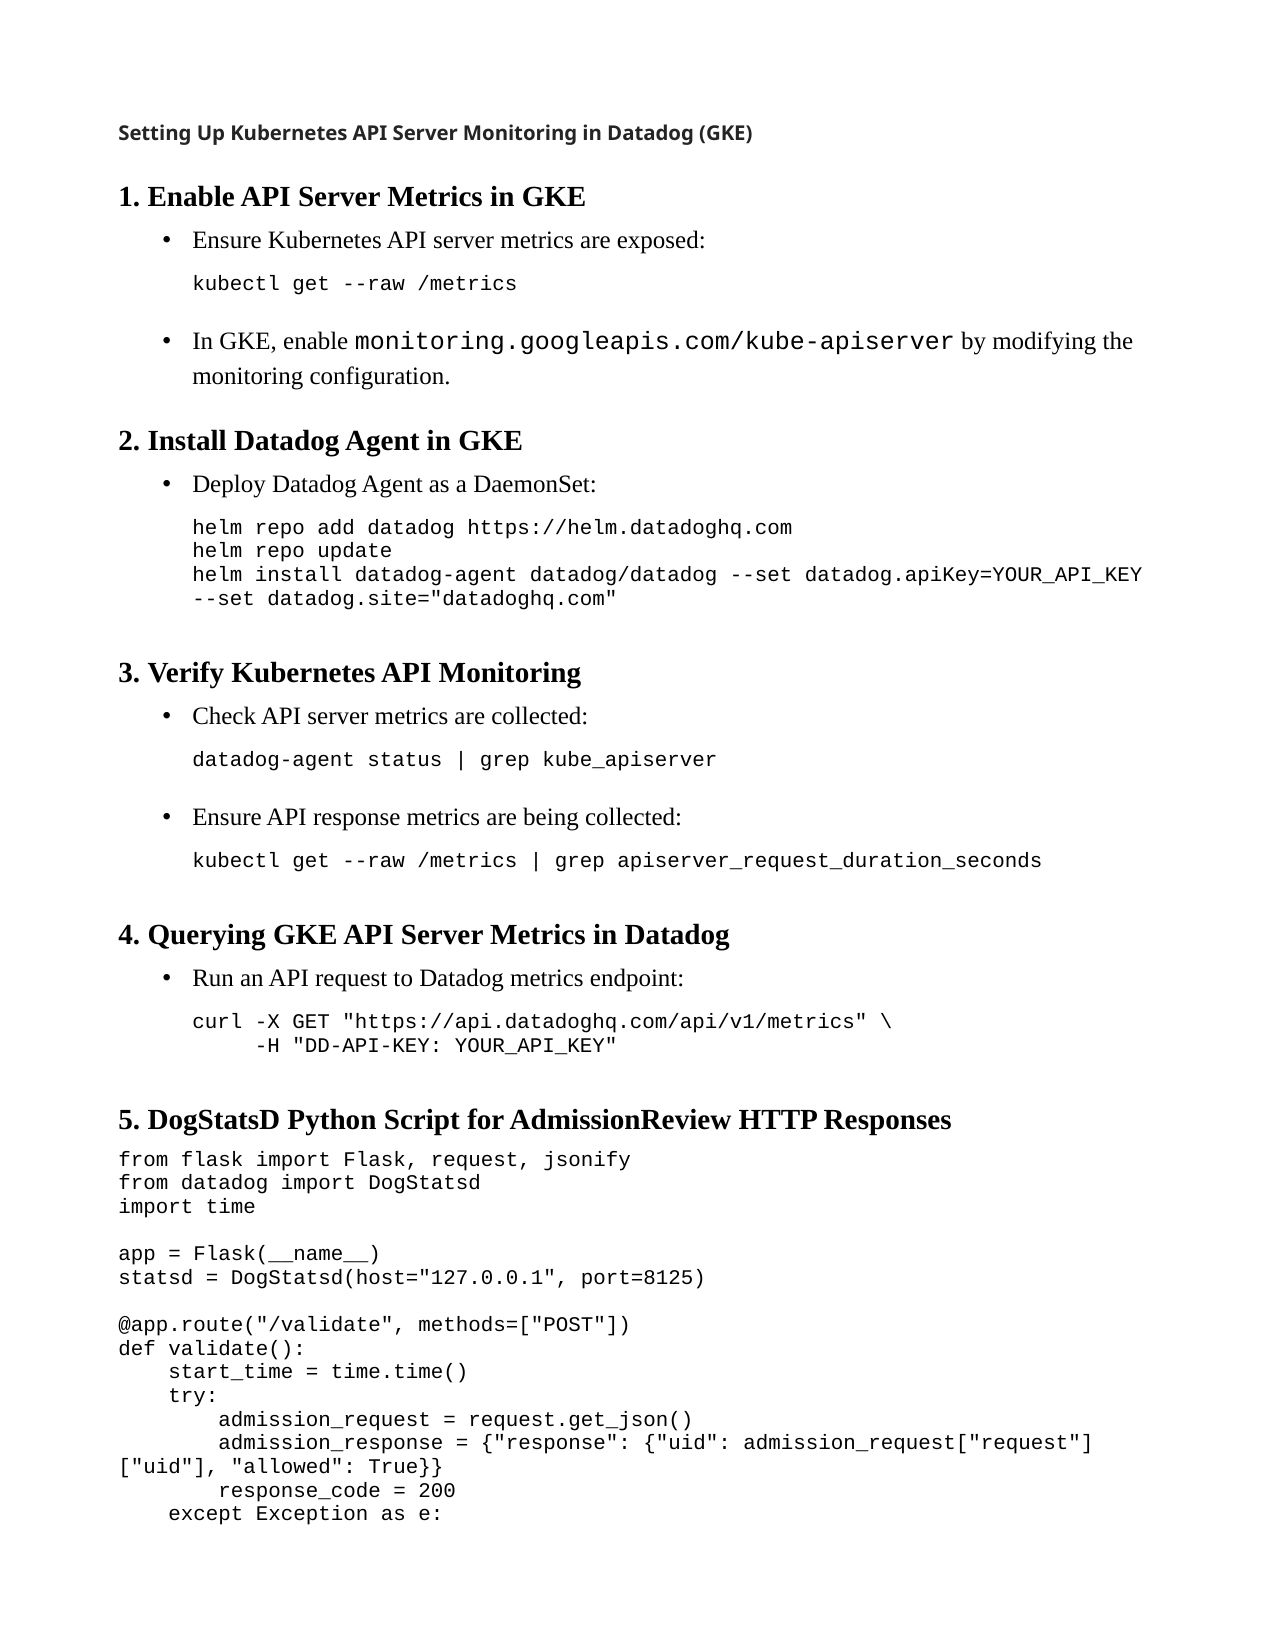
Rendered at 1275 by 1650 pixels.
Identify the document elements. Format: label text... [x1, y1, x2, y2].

text @app.route("/validate", methods=["POST"]) [118, 1314, 1157, 1338]
text app = Flask(__name__) [118, 1243, 1157, 1267]
list kubectl get --raw /metrics [162, 273, 1157, 296]
list kubectl get --raw /metrics | grep apiserver_request_duration_seconds [162, 850, 1157, 873]
text start_time = time.time() [118, 1361, 1157, 1385]
list Ensure API response metrics are being collected: [162, 802, 1157, 831]
text statsd = DogStatsd(host="127.0.0.1", port=8125) [118, 1267, 1157, 1290]
text admission_request = request.get_json() [118, 1409, 1157, 1432]
list helm repo add datadog https://helm.datadoghq.com [162, 517, 1157, 540]
list curl -X GET "https://api.datadoghq.com/api/v1/metrics" \ [162, 1011, 1157, 1035]
list Deploy Datadog Agent as a DaemonSet: [162, 469, 1157, 498]
subtitle 1. Enable API Server Metrics in GKE [118, 179, 1157, 213]
text def validate(): [118, 1338, 1157, 1361]
text except Exception as e: [118, 1503, 1157, 1527]
subtitle 5. DogStatsD Python Script for AdmissionReview HTTP Responses [118, 1102, 1157, 1136]
list In GKE, enable monitoring.googleapis.com/kube-apiserver by modifying the monitoring configuration. [162, 326, 1157, 390]
text from datadog import DogStatsd [118, 1172, 1157, 1196]
list helm repo update [162, 540, 1157, 564]
list Check API server metrics are collected: [162, 701, 1157, 730]
list Run an API request to Datadog metrics endpoint: [162, 963, 1157, 992]
list Ensure Kubernetes API server metrics are exposed: [162, 225, 1157, 254]
text from flask import Flask, request, jsonify [118, 1148, 1157, 1172]
subtitle 4. Querying GKE API Server Metrics in Datadog [118, 917, 1157, 951]
text try: [118, 1385, 1157, 1409]
text response_code = 200 [118, 1479, 1157, 1503]
text Setting Up Kubernetes API Server Monitoring in Datadog (GKE) [118, 118, 1157, 146]
subtitle 2. Install Datadog Agent in GKE [118, 423, 1157, 457]
text admission_response = {"response": {"uid": admission_request["request"]["uid"], "allowed": True}} [118, 1432, 1157, 1479]
list helm install datadog-agent datadog/datadog --set datadog.apiKey=YOUR_API_KEY --set datadog.site="datadoghq.com" [162, 564, 1157, 611]
list datadog-agent status | grep kube_apiserver [162, 749, 1157, 773]
subtitle 3. Verify Kubernetes API Monitoring [118, 655, 1157, 689]
text import time [118, 1196, 1157, 1219]
list -H "DD-API-KEY: YOUR_API_KEY" [162, 1035, 1157, 1058]
